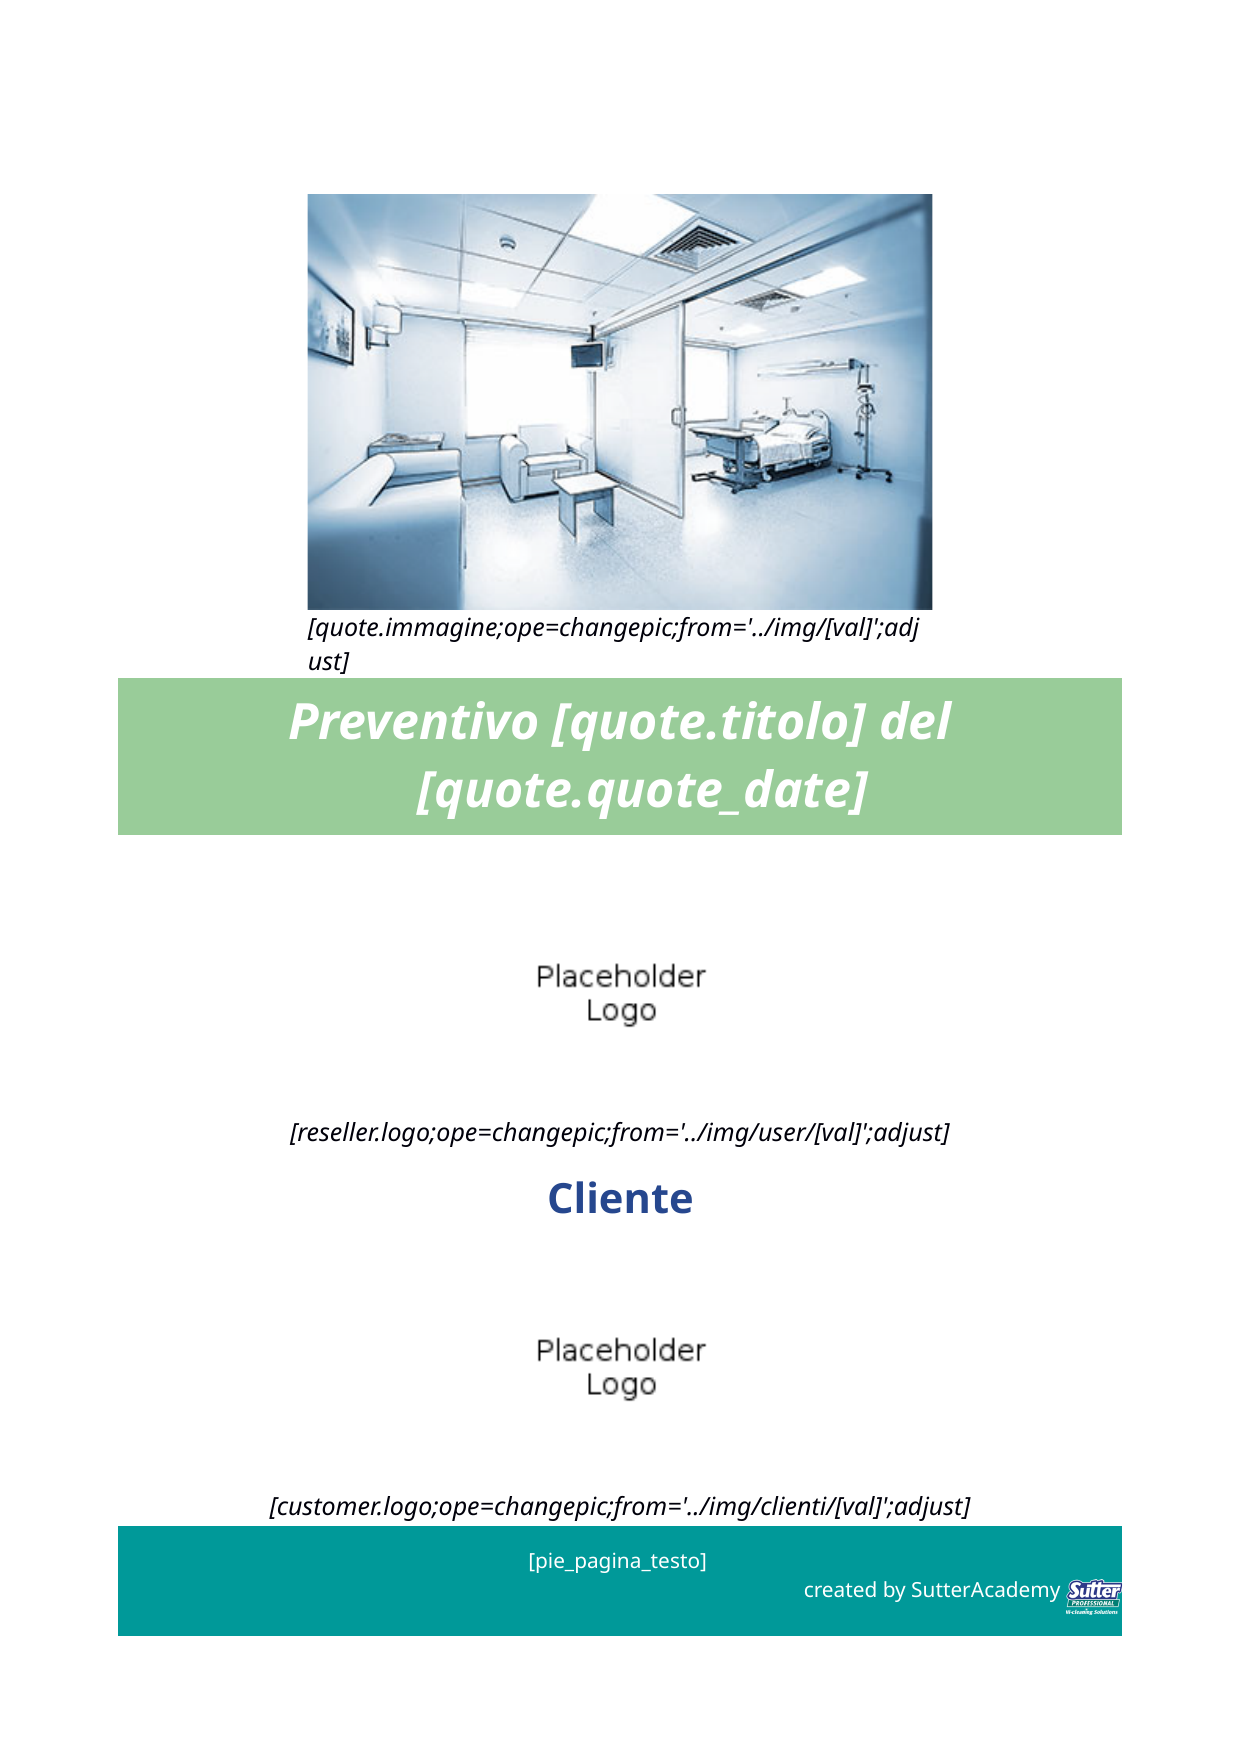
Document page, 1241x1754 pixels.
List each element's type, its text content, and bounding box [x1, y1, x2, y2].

subtitle Preventivo [quote.titolo] del [quote.quote_date] [118, 684, 1122, 824]
picture [1066, 1579, 1123, 1615]
picture [495, 864, 745, 1115]
list [customer.logo;ope=changepic;from='../img/clienti/[val]';adjust] [118, 1238, 1122, 1522]
text [quote.immagine;ope=changepic;from='../img/[val]';adjust] [308, 610, 933, 678]
picture [495, 1238, 745, 1489]
subtitle Cliente [118, 1169, 1122, 1226]
picture [307, 194, 933, 610]
list [reseller.logo;ope=changepic;from='../img/user/[val]';adjust] [118, 864, 1122, 1148]
